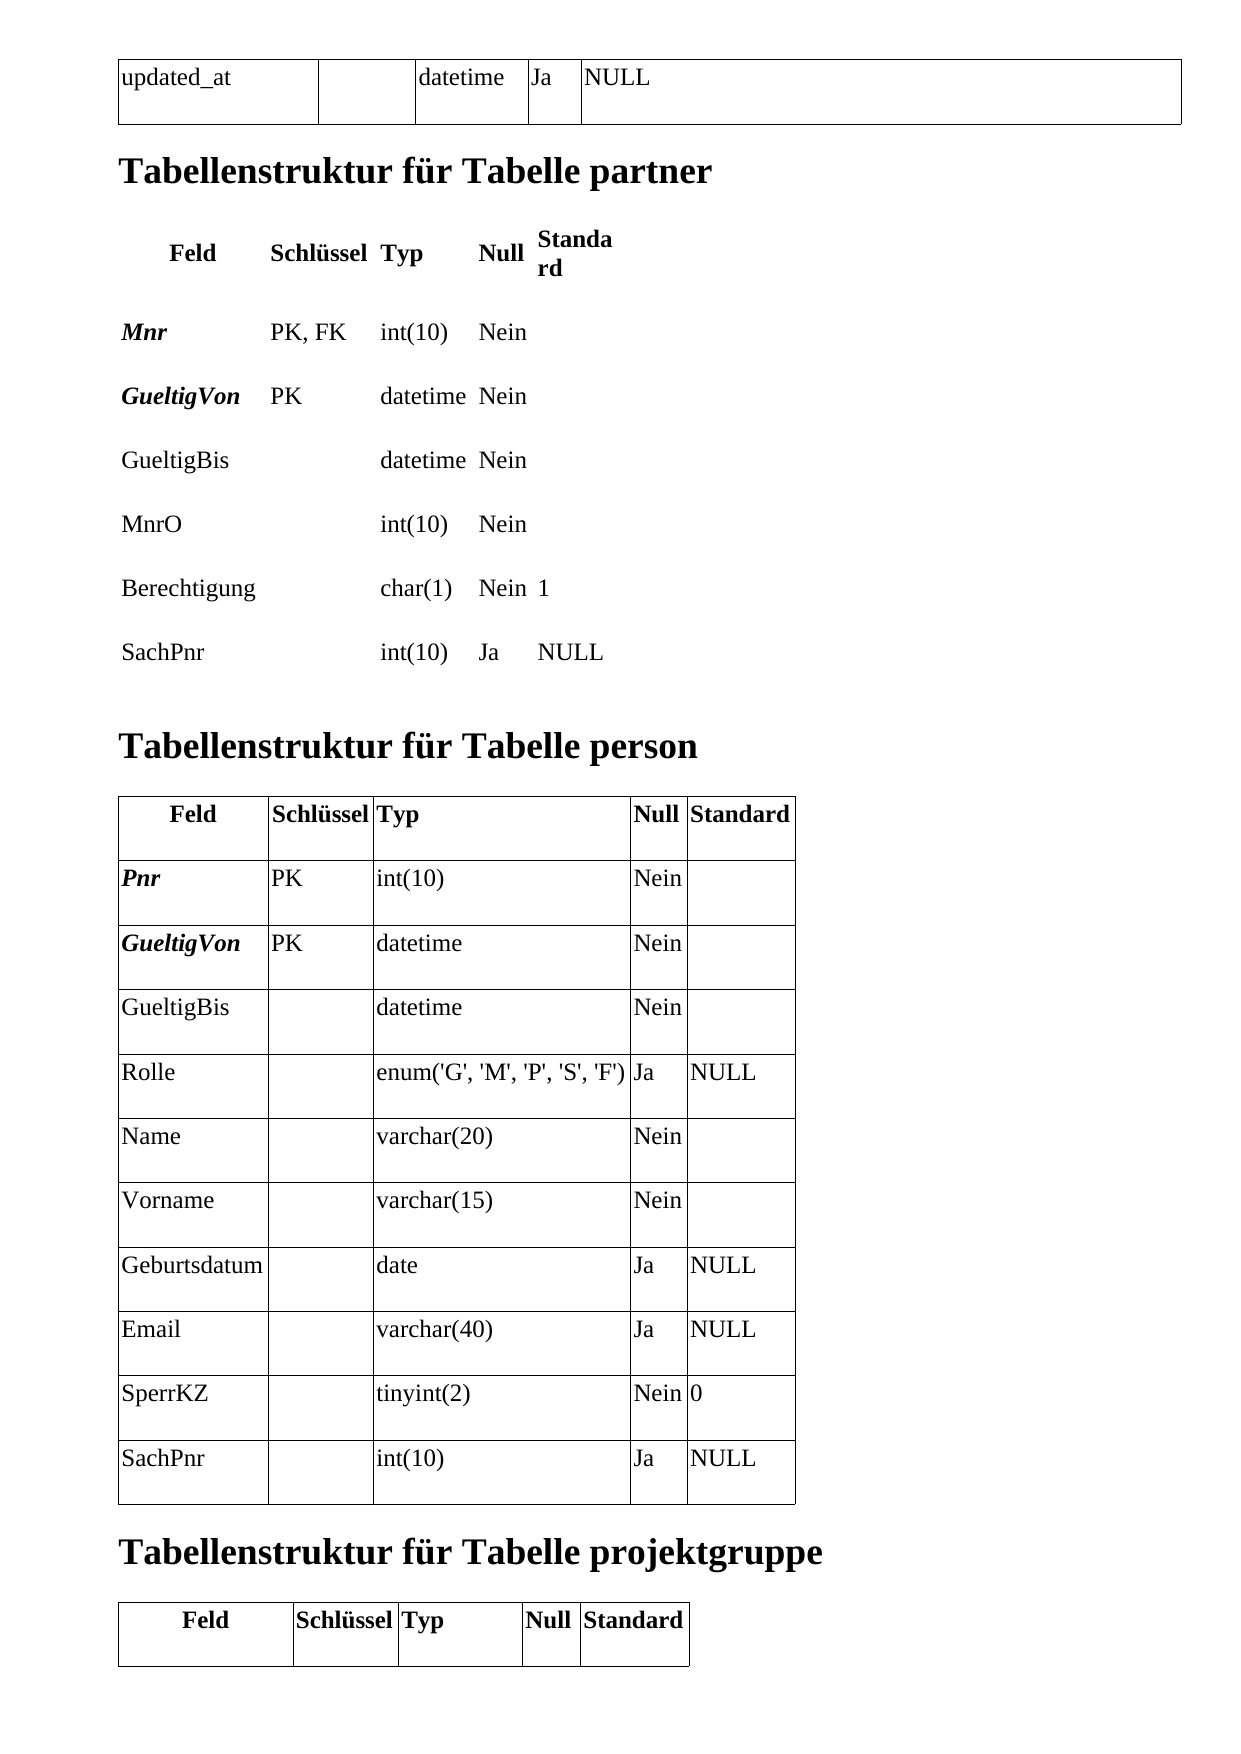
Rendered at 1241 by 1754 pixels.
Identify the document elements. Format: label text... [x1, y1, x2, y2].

table_header Schlüssel [269, 797, 373, 860]
table_cell Mnr [118, 314, 267, 378]
table_header Feld [118, 221, 267, 314]
table_cell [269, 1376, 373, 1440]
table_cell Nein [475, 314, 534, 378]
table_cell [319, 60, 415, 123]
table_header Schlüssel [267, 221, 377, 314]
table_cell NULL [688, 1055, 795, 1118]
table_cell [535, 314, 625, 378]
table_cell MnrO [118, 506, 267, 570]
table_cell enum('G', 'M', 'P', 'S', 'F') [374, 1055, 630, 1118]
table_cell Ja [631, 1312, 687, 1375]
table_cell Email [119, 1312, 268, 1375]
table_cell Nein [631, 1119, 687, 1182]
table_cell varchar(40) [374, 1312, 630, 1375]
subtitle Tabellenstruktur für Tabelle person [118, 723, 1181, 766]
table_cell int(10) [377, 506, 475, 570]
table_cell datetime [377, 378, 475, 442]
table_cell [688, 1183, 795, 1247]
table_header Standard [535, 221, 625, 314]
table_cell [688, 990, 795, 1053]
table_header Null [523, 1603, 580, 1666]
subtitle Tabellenstruktur für Tabelle partner [118, 148, 1181, 192]
table_cell [688, 861, 795, 925]
table_cell varchar(20) [374, 1119, 630, 1182]
table_cell Ja [529, 60, 581, 123]
table_cell datetime [377, 442, 475, 506]
table_cell Ja [475, 634, 534, 698]
table_cell 0 [688, 1376, 795, 1440]
table_cell Rolle [119, 1055, 268, 1118]
table_header Null [631, 797, 687, 860]
table_cell [267, 442, 377, 506]
table_cell GueltigBis [119, 990, 268, 1053]
table_cell Vorname [119, 1183, 268, 1247]
table_cell NULL [582, 60, 1181, 123]
table_header Typ [399, 1603, 522, 1666]
subtitle Tabellenstruktur für Tabelle projektgruppe [118, 1529, 1181, 1572]
table_cell NULL [688, 1441, 795, 1504]
table_header Feld [119, 797, 268, 860]
table_cell Nein [475, 506, 534, 570]
table_cell PK [269, 926, 373, 989]
table_cell Nein [631, 926, 687, 989]
table_cell 1 [535, 570, 625, 634]
table_cell [267, 634, 377, 698]
table_cell Nein [631, 990, 687, 1053]
table_cell NULL [688, 1312, 795, 1375]
table_cell PK [269, 861, 373, 925]
table_cell Pnr [119, 861, 268, 925]
table_cell Ja [631, 1055, 687, 1118]
table_cell SachPnr [118, 634, 267, 698]
table_cell [535, 506, 625, 570]
table_cell [269, 1119, 373, 1182]
table_cell NULL [535, 634, 625, 698]
table_cell Nein [631, 861, 687, 925]
table_cell [269, 1312, 373, 1375]
table_cell int(10) [377, 634, 475, 698]
table_cell [269, 1248, 373, 1311]
table_cell datetime [374, 926, 630, 989]
table_cell [269, 1055, 373, 1118]
table_header Null [475, 221, 534, 314]
table_cell int(10) [374, 861, 630, 925]
table_cell GueltigVon [118, 378, 267, 442]
table_cell Berechtigung [118, 570, 267, 634]
table_header Feld [119, 1603, 293, 1666]
table_cell [269, 1183, 373, 1247]
table_cell [688, 1119, 795, 1182]
table_cell Nein [631, 1376, 687, 1440]
table_cell varchar(15) [374, 1183, 630, 1247]
table_cell [267, 506, 377, 570]
table_cell [535, 442, 625, 506]
table_cell SperrKZ [119, 1376, 268, 1440]
table_cell Nein [631, 1183, 687, 1247]
table_cell int(10) [374, 1441, 630, 1504]
table_cell PK [267, 378, 377, 442]
table_cell SachPnr [119, 1441, 268, 1504]
table_cell datetime [374, 990, 630, 1053]
table_cell [269, 990, 373, 1053]
table_cell tinyint(2) [374, 1376, 630, 1440]
table_cell int(10) [377, 314, 475, 378]
table_cell date [374, 1248, 630, 1311]
table_cell [267, 570, 377, 634]
table_header Standard [581, 1603, 689, 1666]
table_cell PK, FK [267, 314, 377, 378]
table_cell Name [119, 1119, 268, 1182]
table_header Typ [374, 797, 630, 860]
table_cell [688, 926, 795, 989]
table_cell updated_at [119, 60, 318, 123]
table_header Standard [688, 797, 795, 860]
table_cell [535, 378, 625, 442]
table_cell Ja [631, 1248, 687, 1311]
table_cell char(1) [377, 570, 475, 634]
table_cell GueltigVon [119, 926, 268, 989]
table_cell NULL [688, 1248, 795, 1311]
table_header Schlüssel [294, 1603, 398, 1666]
table_cell GueltigBis [118, 442, 267, 506]
table_cell datetime [416, 60, 528, 123]
table_cell Nein [475, 378, 534, 442]
table_cell Ja [631, 1441, 687, 1504]
table_header Typ [377, 221, 475, 314]
table_cell Nein [475, 442, 534, 506]
table_cell Nein [475, 570, 534, 634]
table_cell Geburtsdatum [119, 1248, 268, 1311]
table_cell [269, 1441, 373, 1504]
